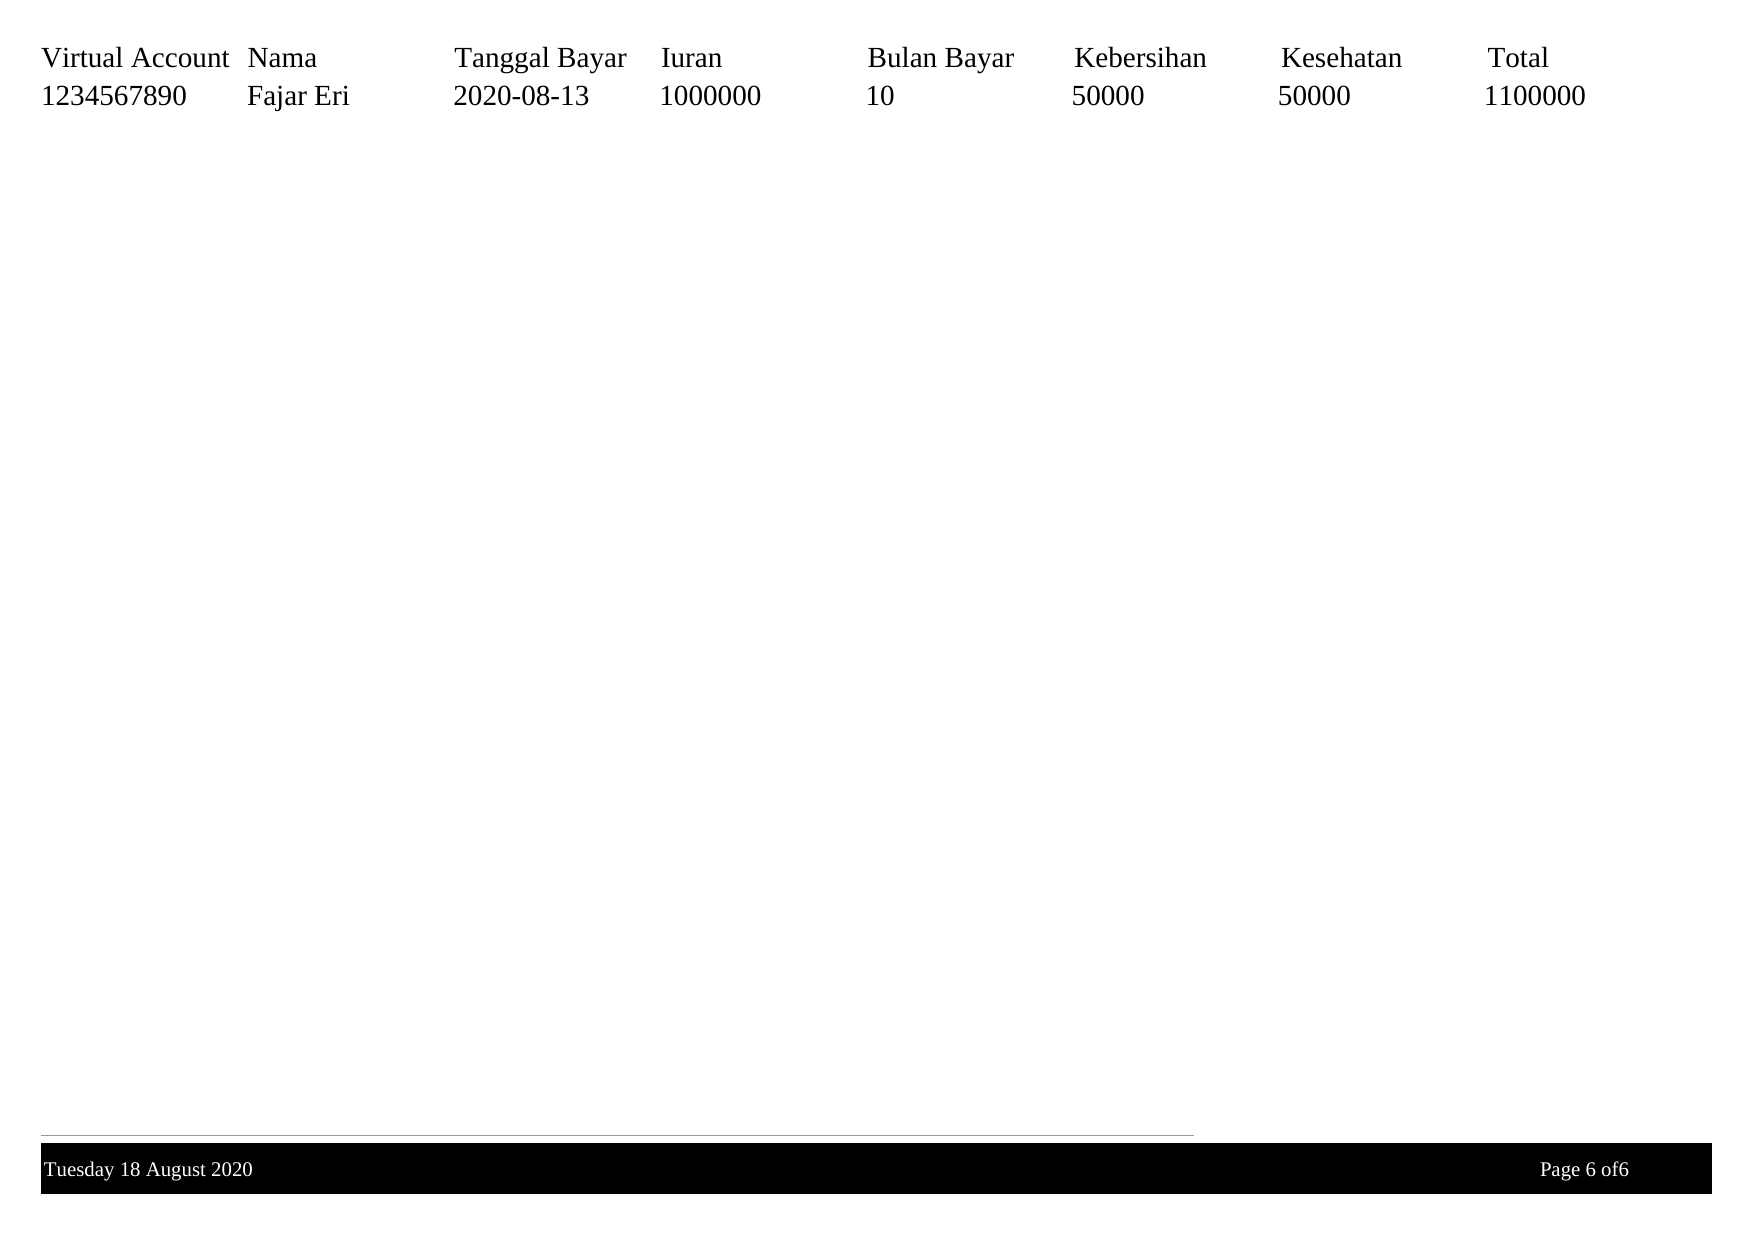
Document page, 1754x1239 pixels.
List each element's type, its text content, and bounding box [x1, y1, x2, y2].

table_cell Kesehatan [1281, 41, 1487, 78]
table_cell [868, 1137, 1074, 1143]
table_cell [661, 1137, 867, 1143]
table_header [868, 0, 1074, 41]
table_header Fajar Eri [247, 78, 453, 116]
table_header [0, 0, 41, 41]
table_header [454, 0, 661, 41]
table_header 1234567890 [41, 78, 247, 116]
table_cell [0, 78, 41, 116]
table_header [1703, 0, 1712, 41]
table_header [41, 0, 247, 41]
table_cell [248, 116, 454, 1135]
table_cell [1712, 41, 1753, 78]
table_cell [41, 116, 247, 1135]
table_cell Tanggal Bayar [454, 41, 661, 78]
table_cell [661, 116, 867, 1135]
table_header 1000000 [659, 78, 865, 116]
table_cell Tuesday 18 August 2020 [44, 1149, 454, 1189]
table_cell Bulan Bayar [868, 41, 1074, 78]
table_header [44, 1143, 454, 1149]
table_cell Kebersihan [1074, 41, 1281, 78]
table_cell [1703, 1137, 1712, 1143]
table_cell [248, 1137, 454, 1143]
table_cell [1701, 1149, 1710, 1189]
table_cell [0, 116, 41, 1136]
table_header [1701, 1143, 1710, 1149]
table_header [661, 0, 867, 41]
table_header [1712, 0, 1753, 41]
table_cell [1199, 1137, 1281, 1143]
table_cell 6 [1618, 1149, 1701, 1189]
table_header [1618, 1143, 1701, 1149]
table_header [1488, 0, 1694, 41]
table_header [1690, 78, 1700, 116]
table_cell [1074, 116, 1199, 1136]
table_cell [454, 1149, 1451, 1189]
table_cell [1712, 1137, 1753, 1143]
table_cell [1703, 41, 1712, 78]
table_cell Total [1488, 41, 1694, 78]
table_cell [1712, 78, 1753, 116]
table_cell Nama [248, 41, 454, 78]
table_cell [0, 1143, 41, 1194]
table_cell [0, 1137, 41, 1143]
table_cell [454, 116, 661, 1135]
table_cell [41, 1137, 247, 1143]
table_header [1281, 0, 1487, 41]
table_header [1694, 0, 1703, 41]
table_cell [1488, 1137, 1694, 1143]
table_cell [1488, 116, 1694, 1136]
table_cell [1694, 41, 1703, 78]
table_header 50000 [1071, 78, 1278, 116]
table_cell [1281, 1137, 1487, 1143]
table_cell [1199, 116, 1281, 1136]
table_cell [1712, 116, 1753, 1136]
table_cell Page 6 of [1451, 1149, 1618, 1189]
table_header 2020-08-13 [453, 78, 659, 116]
table_cell [1074, 1137, 1199, 1143]
table_header [1199, 0, 1281, 41]
table_cell Iuran [661, 41, 867, 78]
table_cell [1712, 1143, 1753, 1194]
table_header [248, 0, 454, 41]
table_cell [454, 1137, 661, 1143]
table_header [1451, 1143, 1618, 1149]
table_header 50000 [1278, 78, 1484, 116]
table_cell [41, 1143, 1712, 1194]
table_header [454, 1143, 1451, 1149]
table_cell [1703, 116, 1712, 1136]
table_cell [1281, 116, 1487, 1136]
table_cell [868, 116, 1074, 1135]
table_header 10 [865, 78, 1071, 116]
table_cell [0, 41, 41, 78]
table_cell [1694, 1137, 1703, 1143]
table_header 1100000 [1484, 78, 1690, 116]
table_cell Virtual Account [41, 41, 247, 78]
table_cell [1694, 116, 1703, 1136]
table_header [1074, 0, 1199, 41]
table_cell [1703, 78, 1712, 116]
